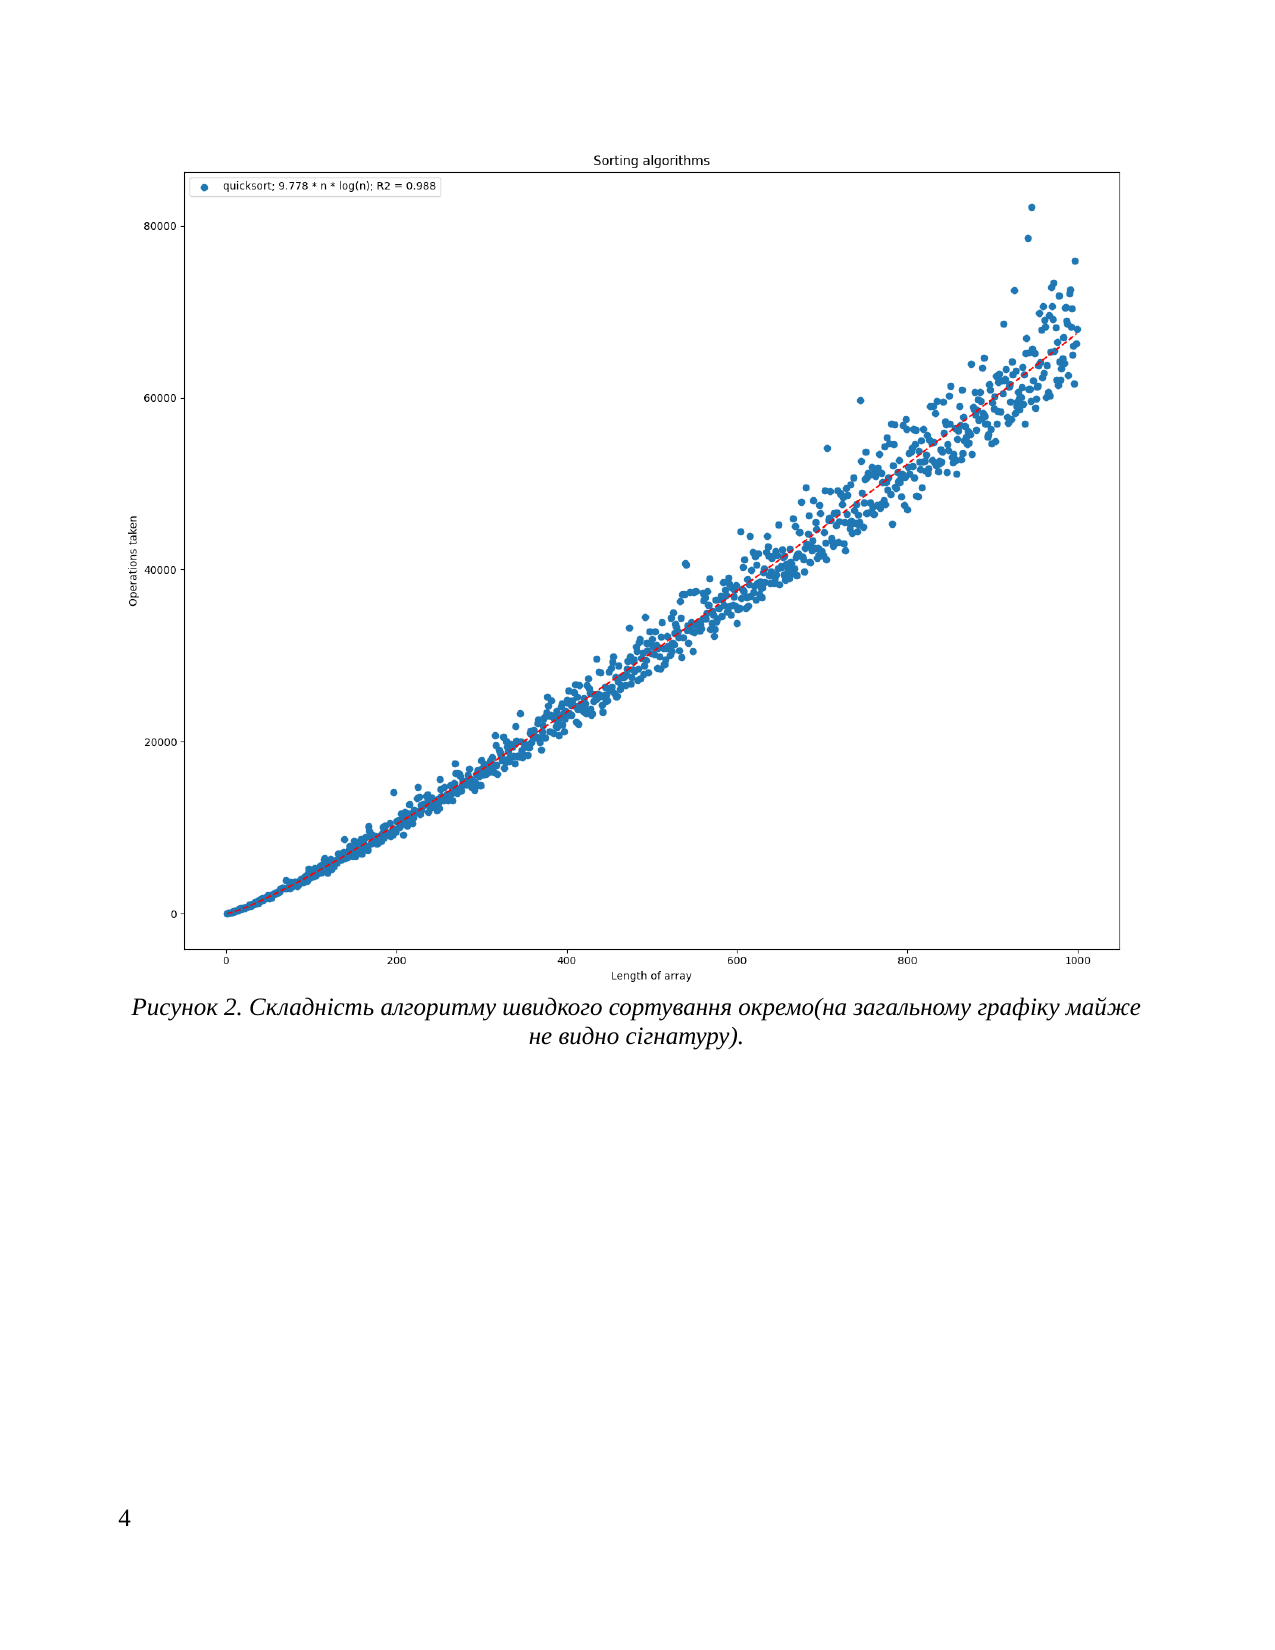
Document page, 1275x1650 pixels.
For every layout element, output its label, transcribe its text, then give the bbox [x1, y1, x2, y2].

text Рисунок 2. Складність алгоритму швидкого сортування окремо(на загальному графіку майже не видно сігнатуру). [118, 992, 1157, 1049]
picture [118, 130, 1157, 992]
